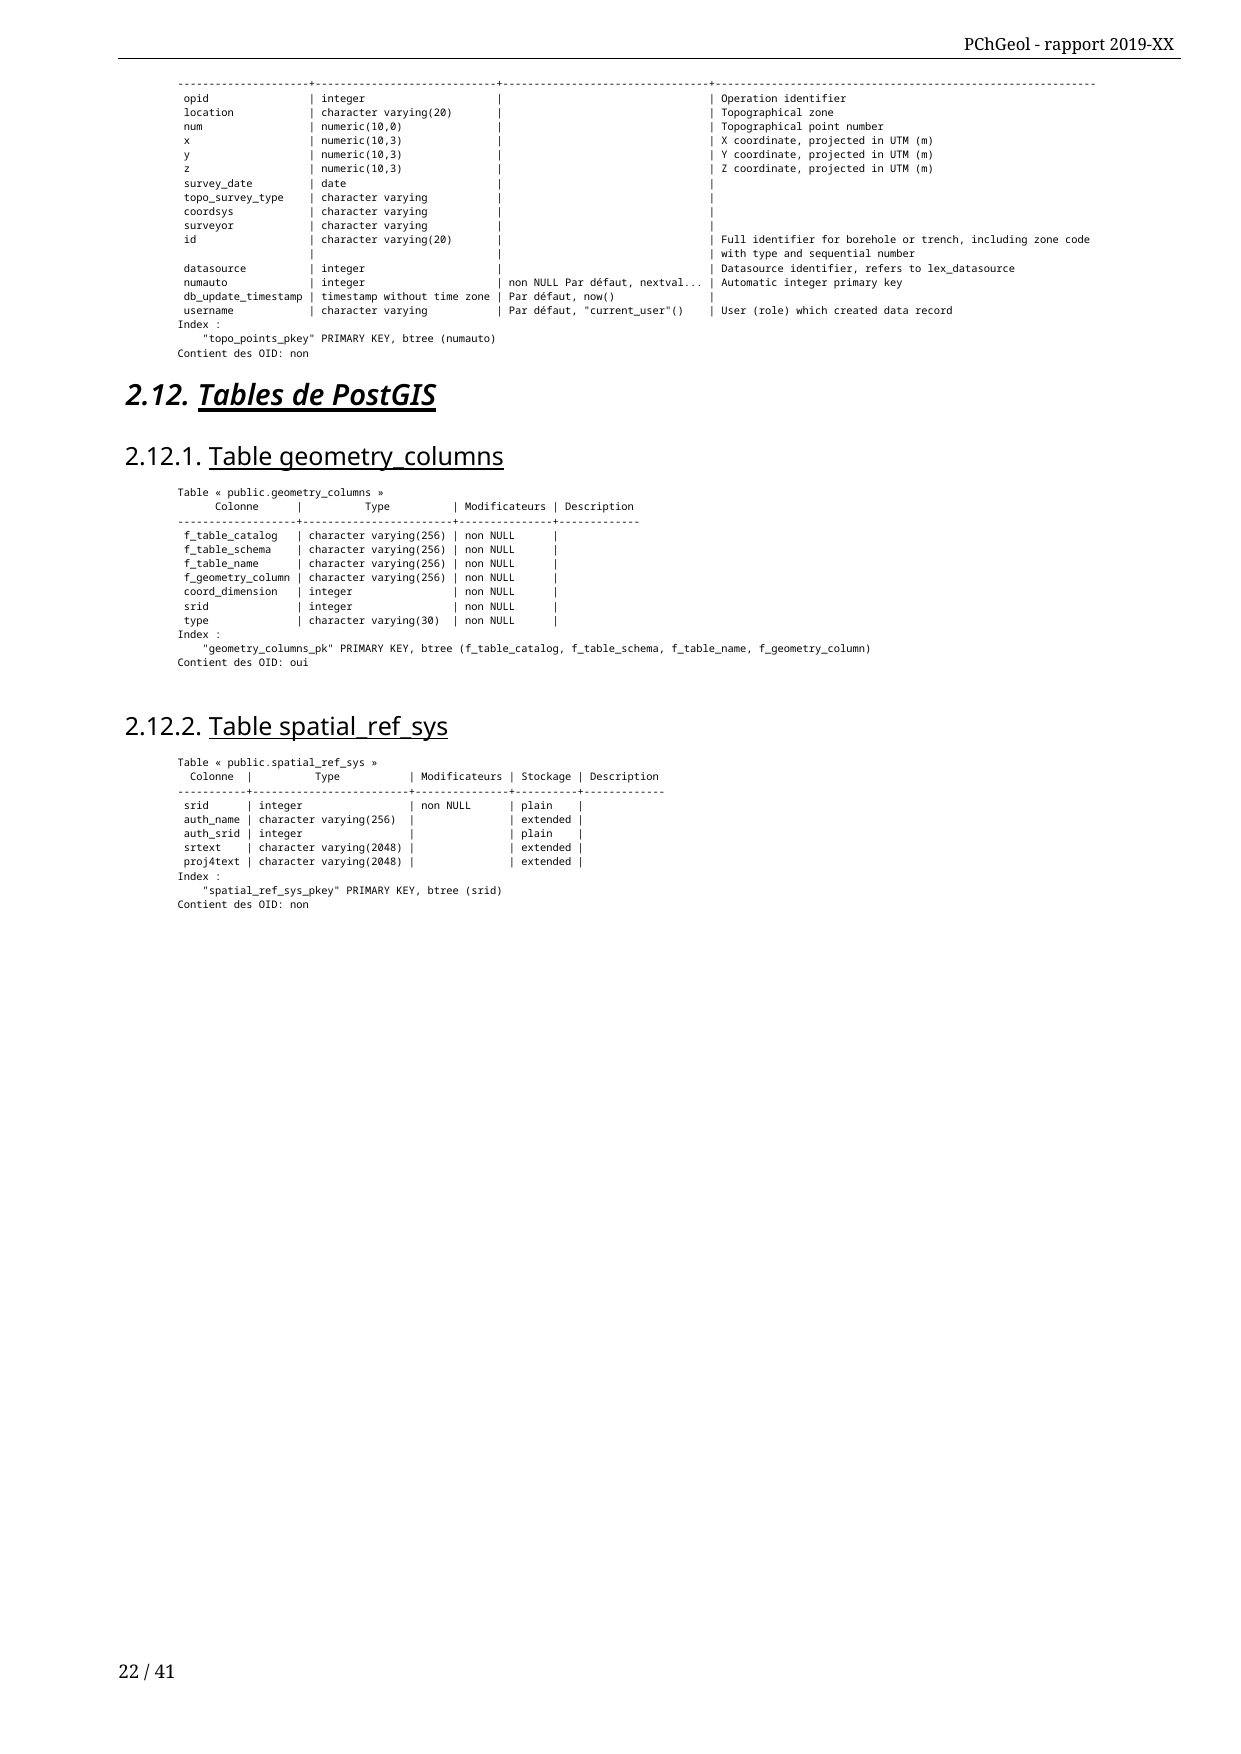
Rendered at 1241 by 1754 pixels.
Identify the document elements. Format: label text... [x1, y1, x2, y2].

text Index : [177, 318, 1181, 332]
text "spatial_ref_sys_pkey" PRIMARY KEY, btree (srid) [177, 883, 1181, 897]
text topo_survey_type | character varying | | [177, 190, 1181, 204]
text srid | integer | non NULL | plain | [177, 798, 1181, 812]
text Index : [177, 869, 1181, 883]
text srid | integer | non NULL | [177, 599, 1181, 613]
text Contient des OID: non [177, 897, 1181, 911]
text auth_name | character varying(256) | | extended | [177, 812, 1181, 826]
text auth_srid | integer | | plain | [177, 826, 1181, 840]
text f_table_name | character varying(256) | non NULL | [177, 556, 1181, 571]
text Colonne | Type | Modificateurs | Stockage | Description [177, 769, 1181, 784]
text "topo_points_pkey" PRIMARY KEY, btree (numauto) [177, 332, 1181, 346]
text z | numeric(10,3) | | Z coordinate, projected in UTM (m) [177, 162, 1181, 176]
text proj4text | character varying(2048) | | extended | [177, 854, 1181, 869]
text | | | with type and sequential number [177, 247, 1181, 261]
text datasource | integer | | Datasource identifier, refers to lex_datasource [177, 261, 1181, 275]
text f_geometry_column | character varying(256) | non NULL | [177, 571, 1181, 585]
subtitle Tables de PostGIS [118, 374, 1181, 414]
text "geometry_columns_pk" PRIMARY KEY, btree (f_table_catalog, f_table_schema, f_table_name, f_geometry_column) [177, 641, 1181, 656]
text x | numeric(10,3) | | X coordinate, projected in UTM (m) [177, 133, 1181, 148]
text surveyor | character varying | | [177, 218, 1181, 233]
text -------------------+------------------------+---------------+------------- [177, 514, 1181, 528]
text Contient des OID: non [177, 346, 1181, 360]
text numauto | integer | non NULL Par défaut, nextval... | Automatic integer primary key [177, 275, 1181, 289]
text Colonne | Type | Modificateurs | Description [177, 500, 1181, 514]
text Index : [177, 627, 1181, 641]
text Contient des OID: oui [177, 656, 1181, 670]
text srtext | character varying(2048) | | extended | [177, 840, 1181, 854]
text survey_date | date | | [177, 176, 1181, 190]
text -----------+-------------------------+---------------+----------+------------- [177, 784, 1181, 798]
text y | numeric(10,3) | | Y coordinate, projected in UTM (m) [177, 148, 1181, 162]
text id | character varying(20) | | Full identifier for borehole or trench, including zone code [177, 233, 1181, 247]
text num | numeric(10,0) | | Topographical point number [177, 119, 1181, 133]
text Table « public.spatial_ref_sys » [177, 755, 1181, 769]
subtitle Table spatial_ref_sys [118, 709, 1181, 743]
text Table « public.geometry_columns » [177, 486, 1181, 500]
text coord_dimension | integer | non NULL | [177, 585, 1181, 599]
text f_table_catalog | character varying(256) | non NULL | [177, 528, 1181, 542]
text db_update_timestamp | timestamp without time zone | Par défaut, now() | [177, 289, 1181, 303]
text f_table_schema | character varying(256) | non NULL | [177, 542, 1181, 556]
subtitle Table geometry_columns [118, 439, 1181, 473]
text type | character varying(30) | non NULL | [177, 613, 1181, 627]
text username | character varying | Par défaut, "current_user"() | User (role) which created data record [177, 303, 1181, 318]
text ---------------------+-----------------------------+---------------------------------+------------------------------------------------------------- [177, 77, 1181, 91]
text location | character varying(20) | | Topographical zone [177, 105, 1181, 119]
text coordsys | character varying | | [177, 204, 1181, 218]
text opid | integer | | Operation identifier [177, 91, 1181, 105]
